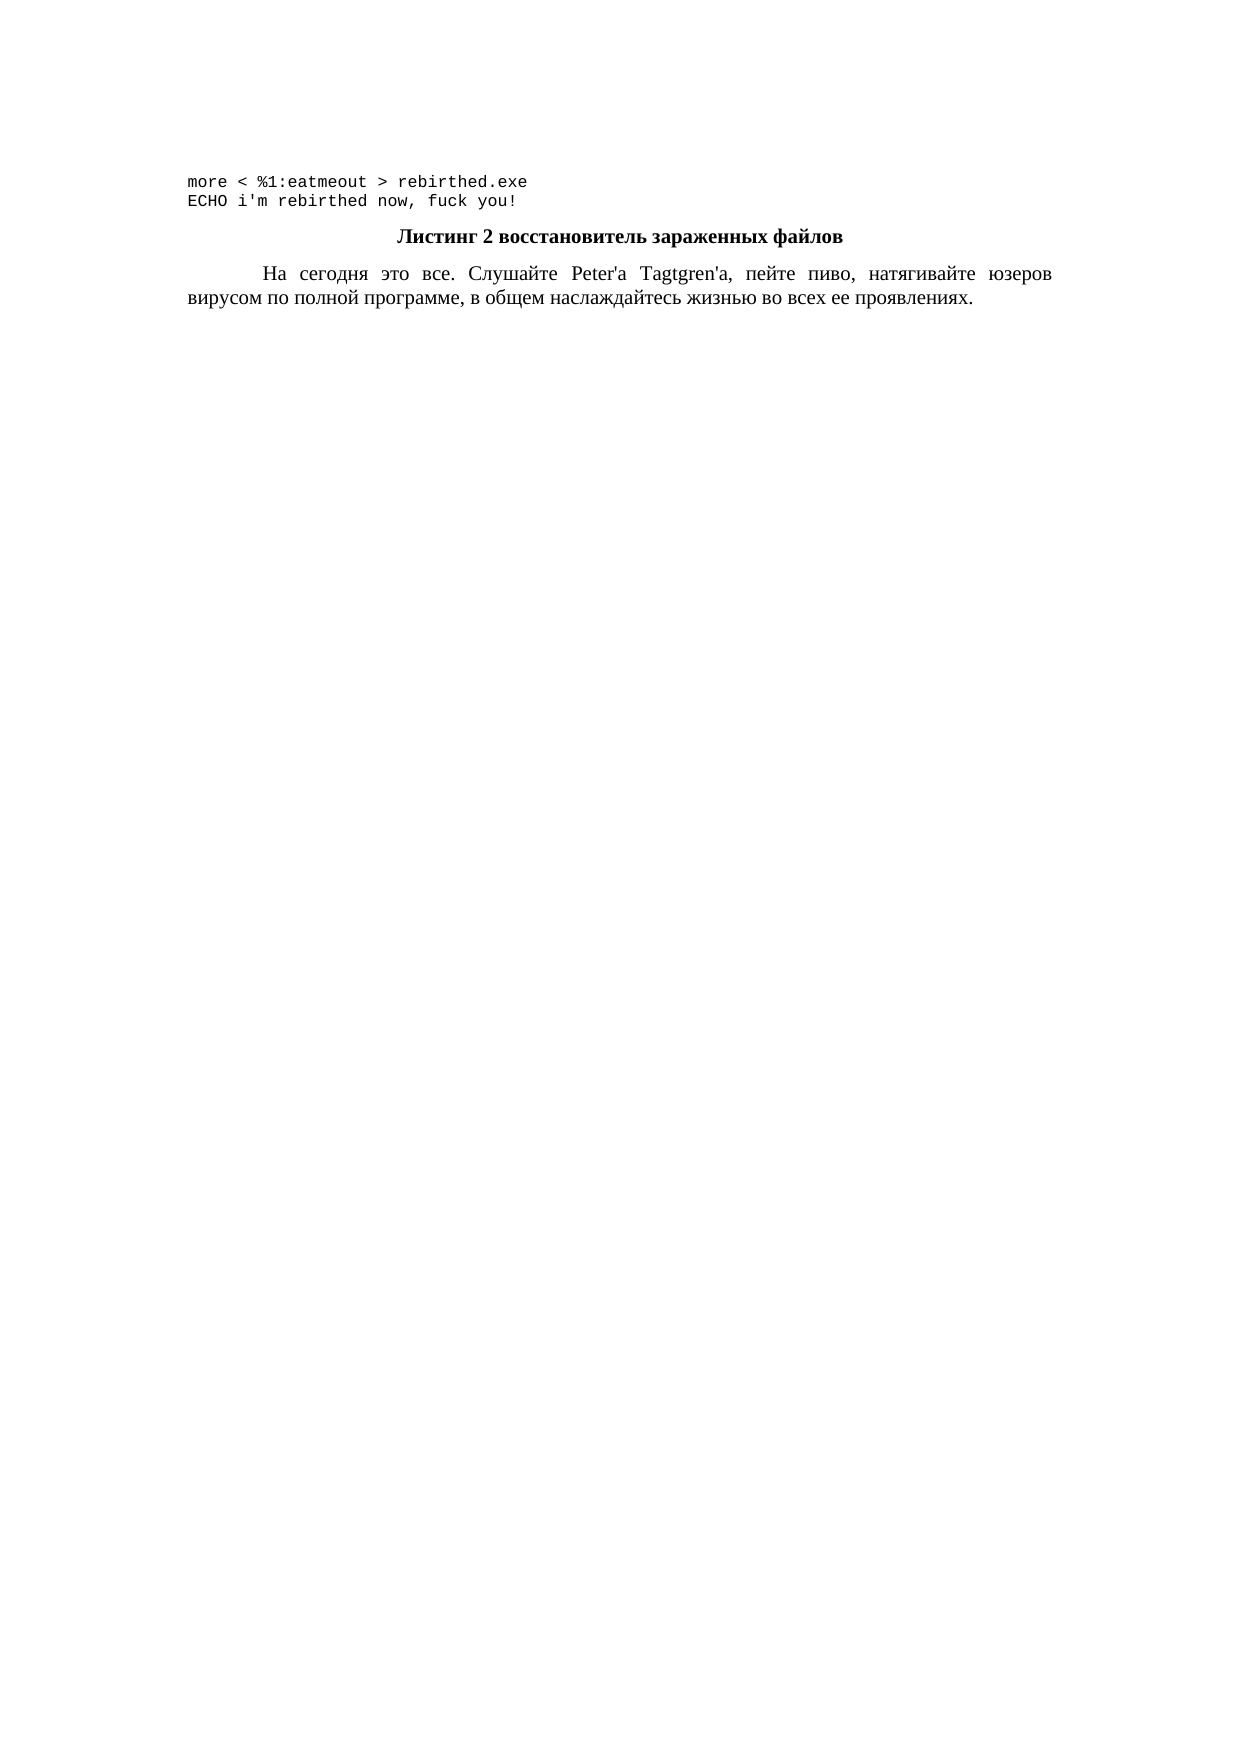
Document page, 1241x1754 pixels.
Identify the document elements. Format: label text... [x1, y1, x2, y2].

text more < %1:eatmeout > rebirthed.exe [187, 174, 1053, 193]
text Листинг 2 восстановитель зараженных файлов [187, 224, 1053, 248]
text На сегодня это все. Слушайте Peter'a Tagtgren'a, пейте пиво, натягивайте юзеров вирусом по полной программе, в общем наслаждайтесь жизнью во всех ее проявлениях. [187, 261, 1053, 309]
text ECHO i'm rebirthed now, fuck you! [187, 193, 1053, 212]
